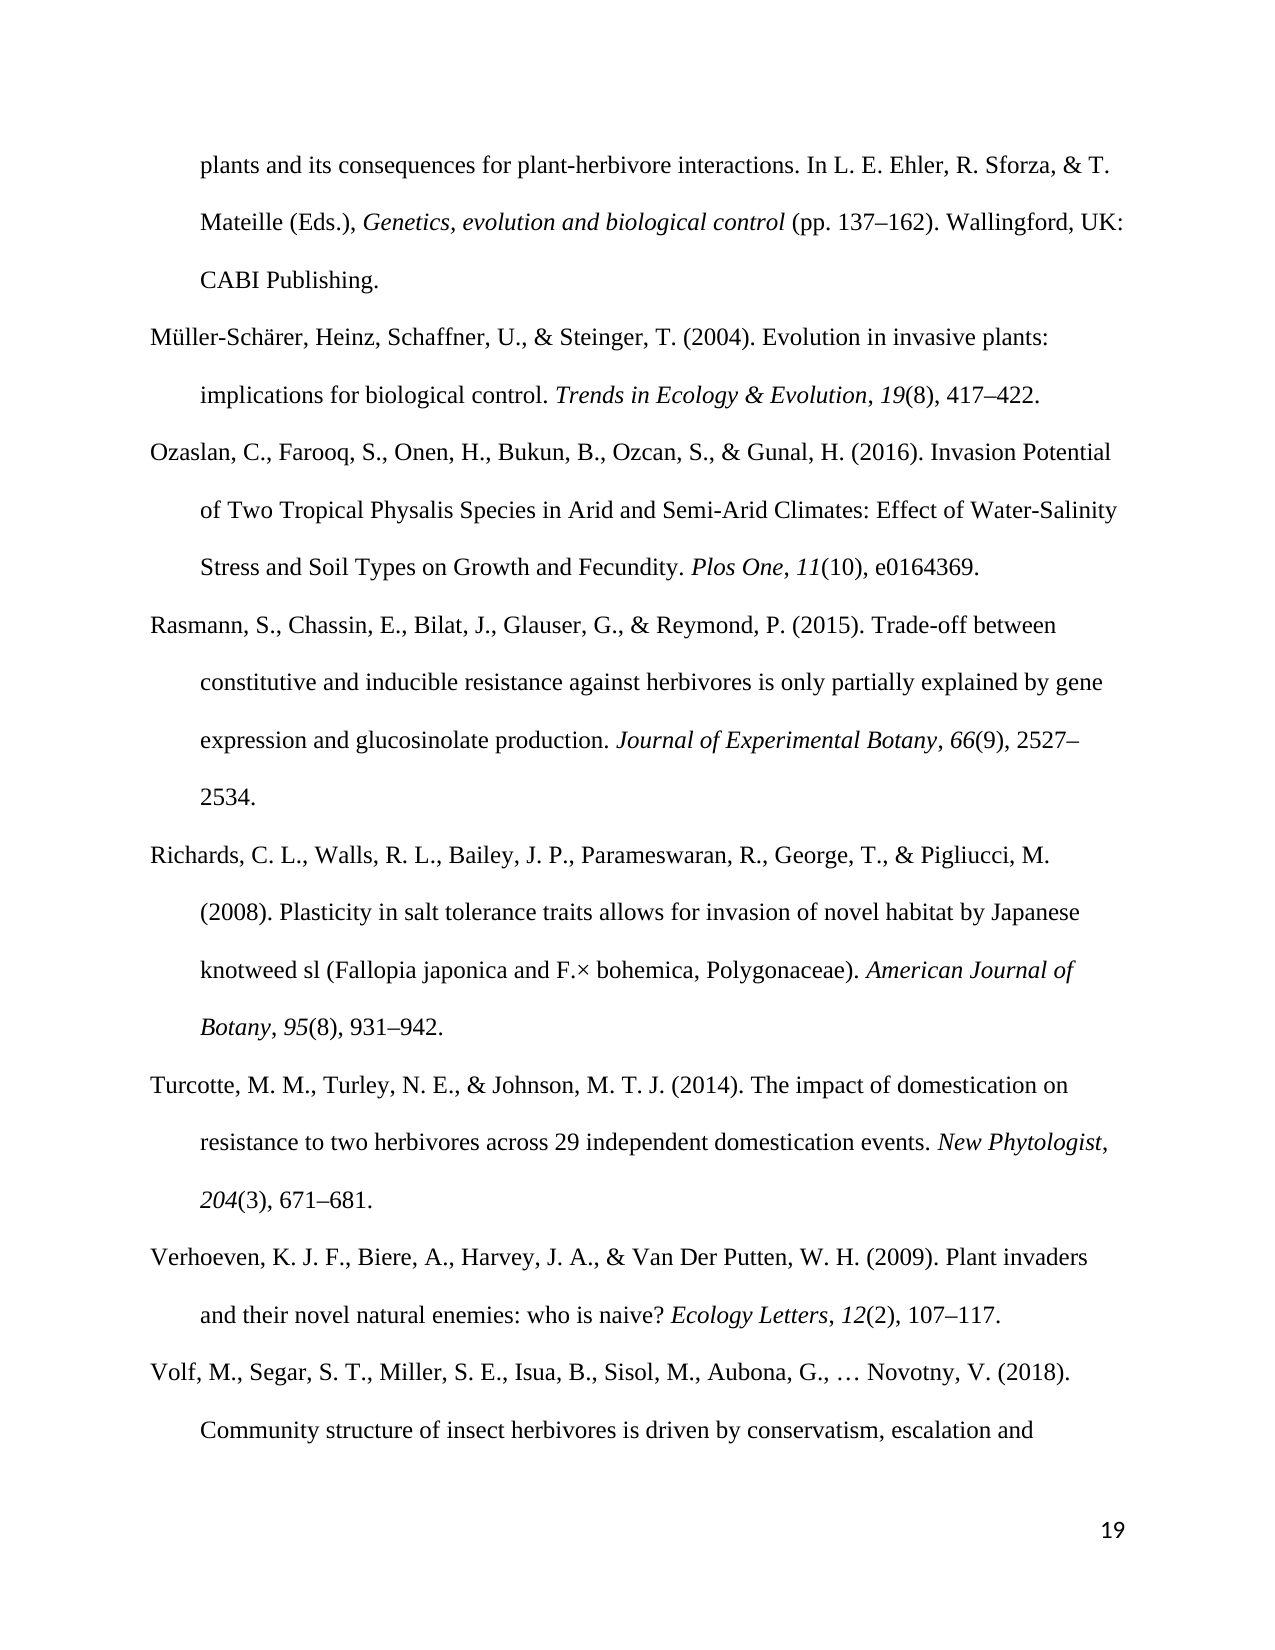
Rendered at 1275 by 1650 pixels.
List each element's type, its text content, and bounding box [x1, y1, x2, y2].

text Turcotte, M. M., Turley, N. E., & Johnson, M. T. J. (2014). The impact of domestication on resistance to two herbivores across 29 independent domestication events. New Phytologist, 204(3), 671–681. [150, 1070, 1125, 1214]
text Verhoeven, K. J. F., Biere, A., Harvey, J. A., & Van Der Putten, W. H. (2009). Plant invaders and their novel natural enemies: who is naive? Ecology Letters, 12(2), 107–117. [150, 1242, 1125, 1329]
text Rasmann, S., Chassin, E., Bilat, J., Glauser, G., & Reymond, P. (2015). Trade-off between constitutive and inducible resistance against herbivores is only partially explained by gene expression and glucosinolate production. Journal of Experimental Botany, 66(9), 2527–2534. [150, 610, 1125, 811]
text Ozaslan, C., Farooq, S., Onen, H., Bukun, B., Ozcan, S., & Gunal, H. (2016). Invasion Potential of Two Tropical Physalis Species in Arid and Semi-Arid Climates: Effect of Water-Salinity Stress and Soil Types on Growth and Fecundity. Plos One, 11(10), e0164369. [150, 437, 1125, 581]
text Richards, C. L., Walls, R. L., Bailey, J. P., Parameswaran, R., George, T., & Pigliucci, M. (2008). Plasticity in salt tolerance traits allows for invasion of novel habitat by Japanese knotweed sl (Fallopia japonica and F.× bohemica, Polygonaceae). American Journal of Botany, 95(8), 931–942. [150, 840, 1125, 1041]
text plants and its consequences for plant-herbivore interactions. In L. E. Ehler, R. Sforza, & T. Mateille (Eds.), Genetics, evolution and biological control (pp. 137–162). Wallingford, UK: CABI Publishing. [150, 150, 1125, 294]
text Volf, M., Segar, S. T., Miller, S. E., Isua, B., Sisol, M., Aubona, G., … Novotny, V. (2018). Community structure of insect herbivores is driven by conservatism, escalation and [150, 1357, 1125, 1444]
text Müller-Schärer, Heinz, Schaffner, U., & Steinger, T. (2004). Evolution in invasive plants: implications for biological control. Trends in Ecology & Evolution, 19(8), 417–422. [150, 322, 1125, 409]
